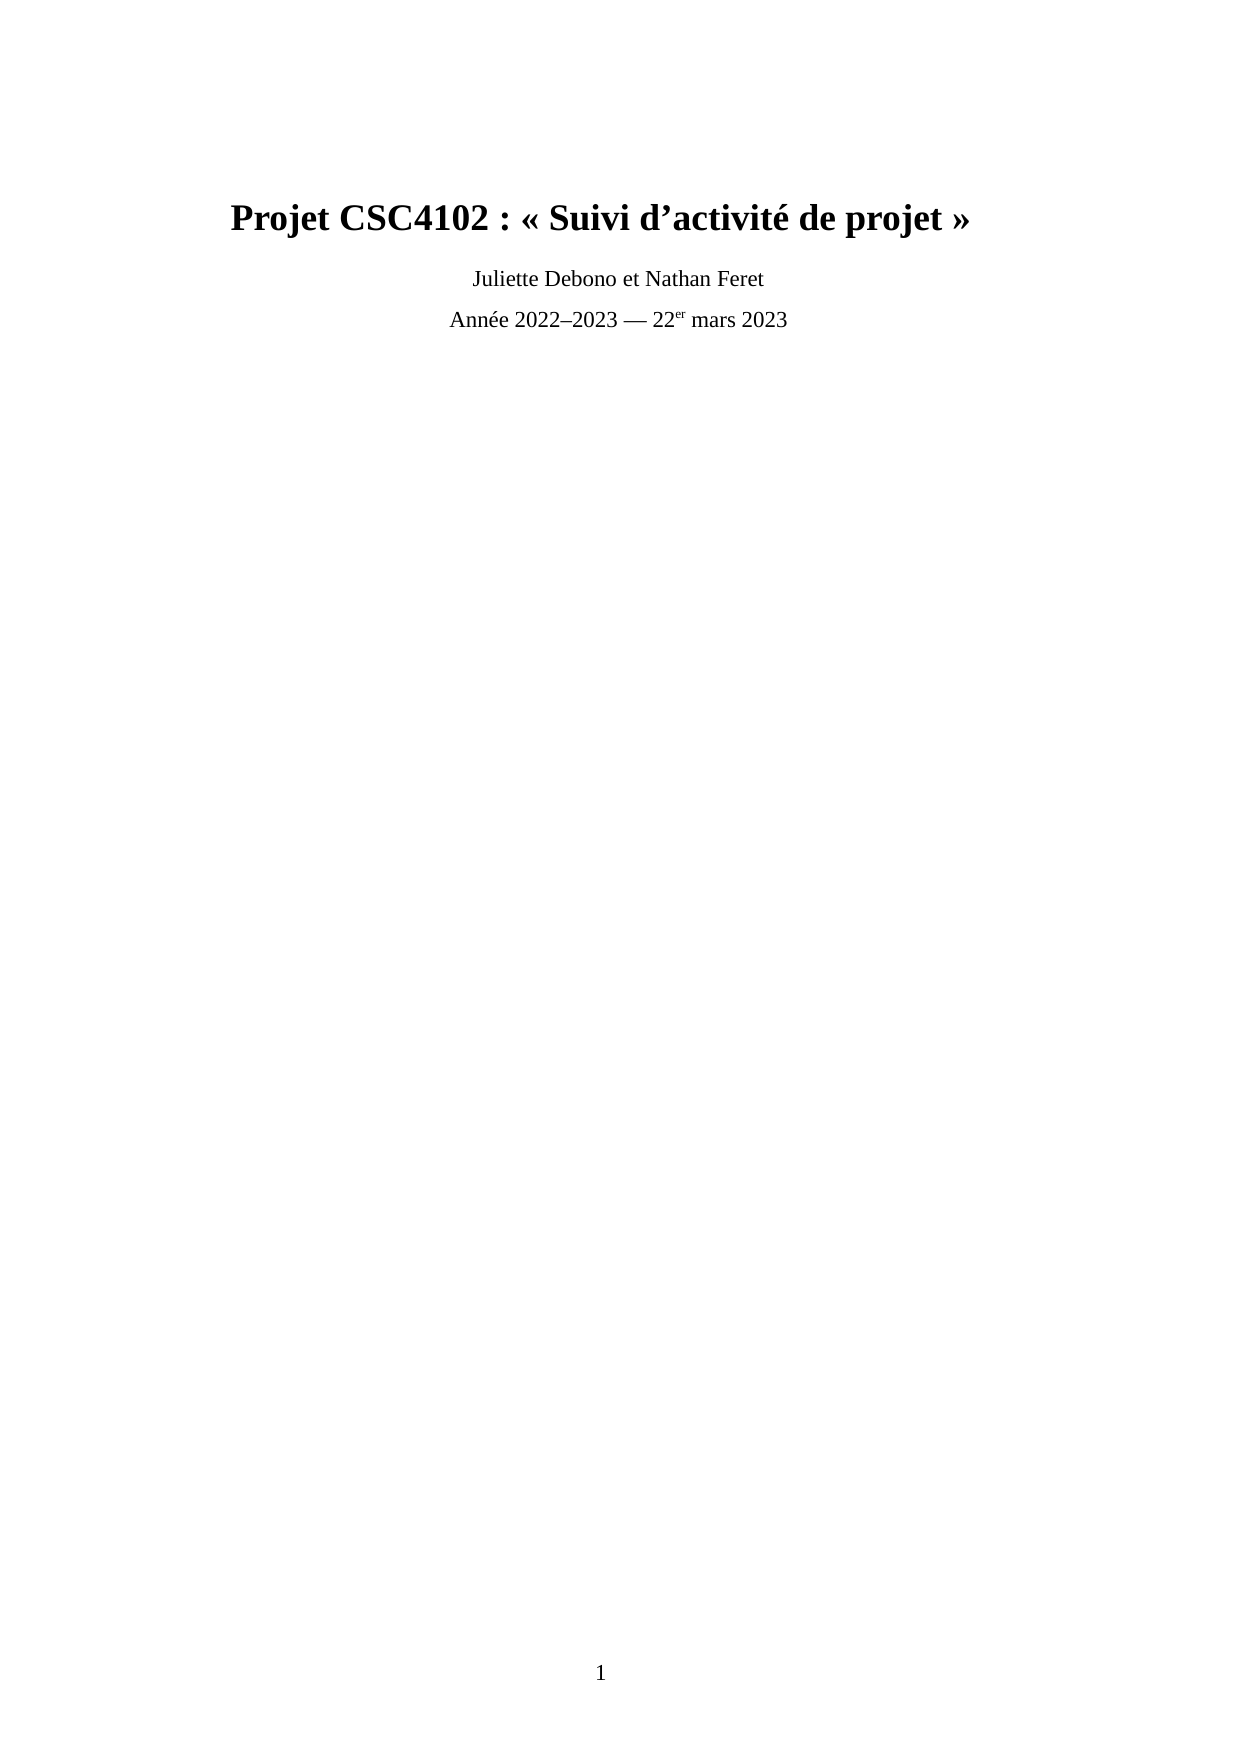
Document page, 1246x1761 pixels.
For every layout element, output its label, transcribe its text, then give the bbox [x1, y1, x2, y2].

text Juliette Debono et Nathan Feret [126, 266, 1075, 292]
text Année 2022–2023 — 22er mars 2023 [126, 306, 1075, 333]
title ­Projet CSC4102 : « Suivi d’activité de projet » [126, 195, 1075, 238]
